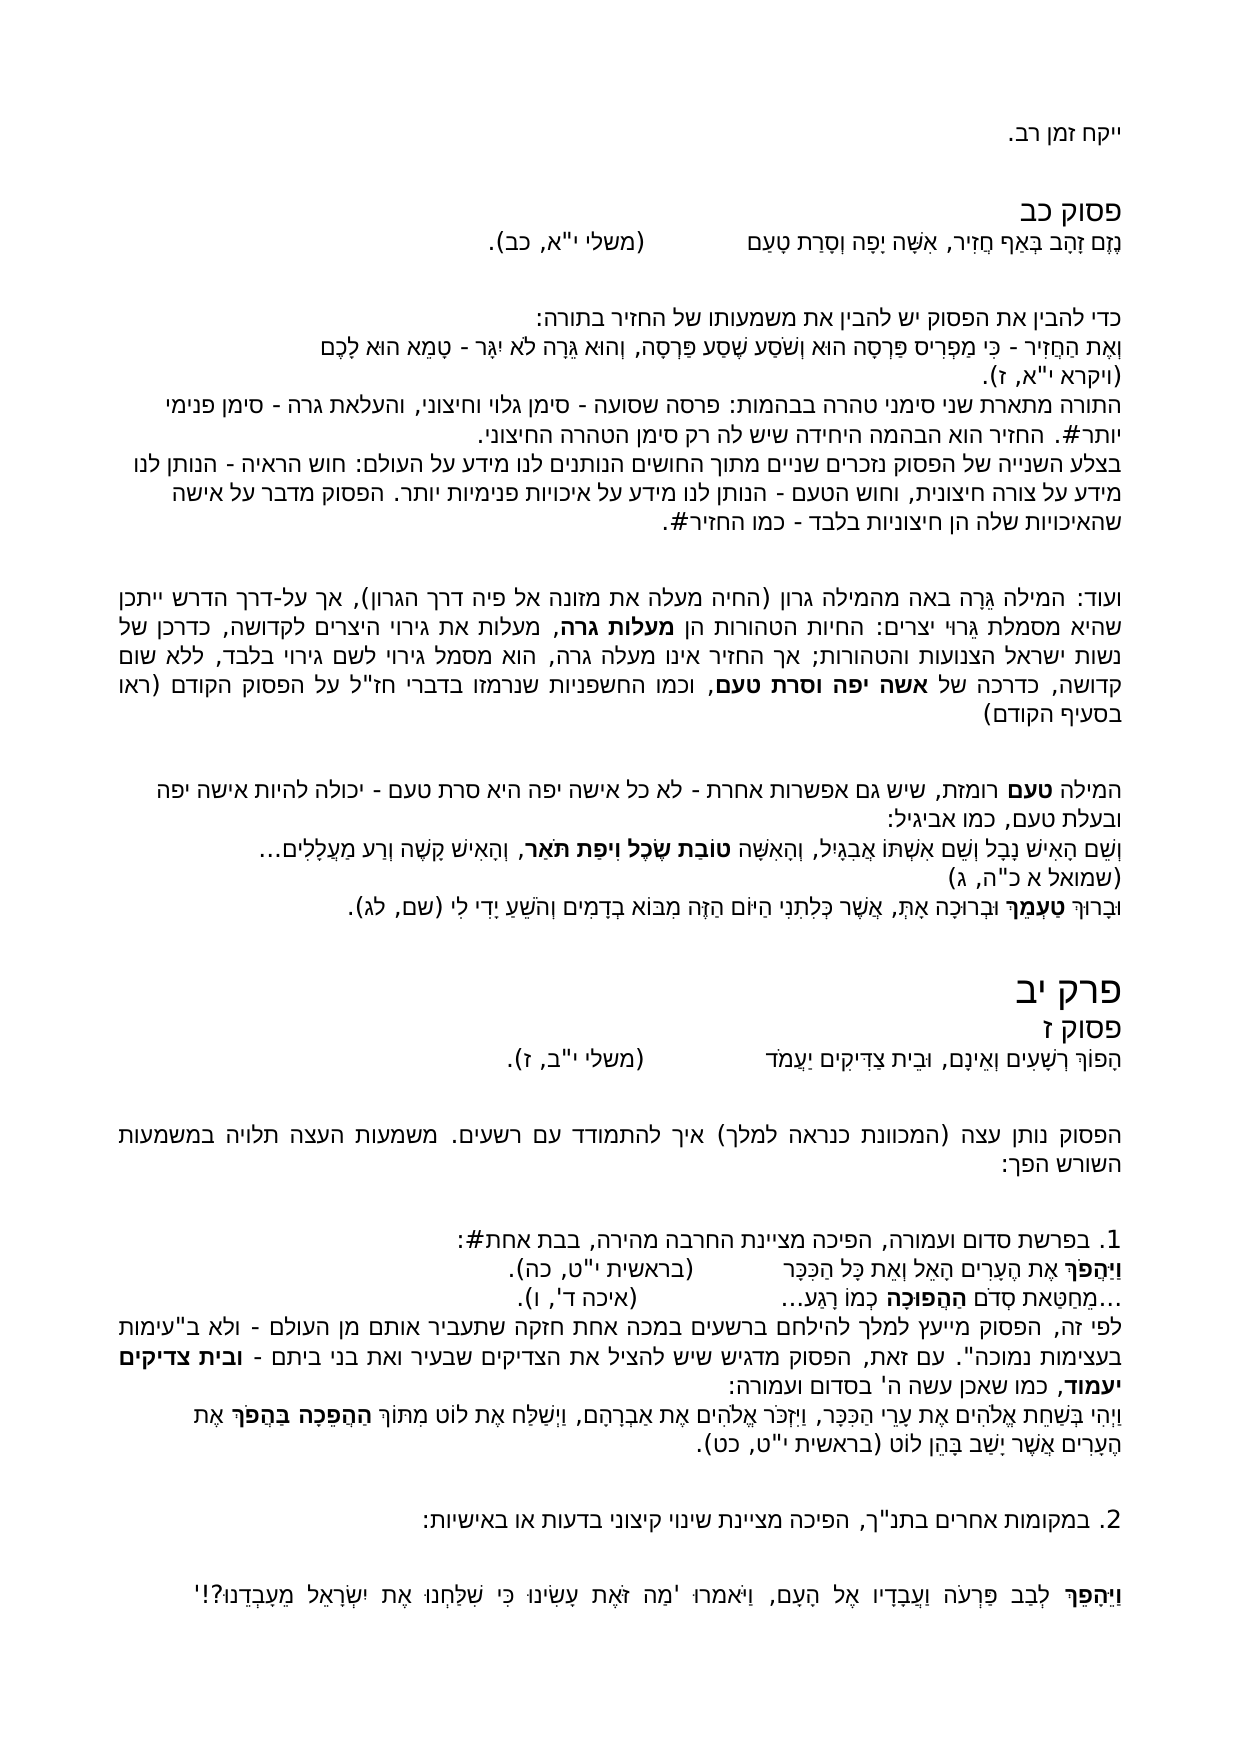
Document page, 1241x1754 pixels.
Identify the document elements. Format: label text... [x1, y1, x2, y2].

text ייקח זמן רב. [118, 118, 1122, 147]
text ...מֵחַטַּאת סְדֹם הַהֲפוּכָה כְמוֹ רָגַע... (איכה ד', ו). [193, 1283, 1122, 1313]
text 1. בפרשת סדום ועמורה, הפיכה מציינת החרבה מהירה, בבת אחת#: [118, 1225, 1122, 1254]
text נֶזֶם זָהָב בְּאַף חֲזִיר, אִשָּׁה יָפָה וְסָרַת טָעַם (משלי י"א, כב). [193, 227, 1122, 257]
text וּבָרוּךְ טַעְמֵךְ וּבְרוּכָה אָתְּ, אֲשֶׁר כְּלִתִנִי הַיּוֹם הַזֶּה מִבּוֹא בְדָמִים וְהֹשֵׁעַ יָדִי לִי (שם, לג). [193, 892, 1122, 921]
text וְשֵׁם הָאִישׁ נָבָל וְשֵׁם אִשְׁתּוֹ אֲבִגָיִל, וְהָאִשָּׁה טוֹבַת שֶׂכֶל וִיפַת תֹּאַר, וְהָאִישׁ קָשֶׁה וְרַע מַעֲלָלִים... (שמואל א כ"ה, ג) [193, 834, 1122, 892]
text הָפוֹךְ רְשָׁעִים וְאֵינָם, וּבֵית צַדִּיקִים יַעֲמֹד (משלי י"ב, ז). [193, 1044, 1122, 1074]
text וְאֶת הַחֲזִיר - כִּי מַפְרִיס פַּרְסָה הוּא וְשֹׁסַע שֶׁסַע פַּרְסָה, וְהוּא גֵּרָה לֹא יִגָּר - טָמֵא הוּא לָכֶם (ויקרא י"א, ז). [193, 332, 1122, 391]
text לפי זה, הפסוק מייעץ למלך להילחם ברשעים במכה אחת חזקה שתעביר אותם מן העולם - ולא ב"עימות בעצימות נמוכה". עם זאת, הפסוק מדגיש שיש להציל את הצדיקים שבעיר ואת בני ביתם - ובית צדיקים יעמוד, כמו שאכן עשה ה' בסדום ועמורה: [118, 1313, 1122, 1400]
text המילה טעם רומזת, שיש גם אפשרות אחרת - לא כל אישה יפה היא סרת טעם - יכולה להיות אישה יפה ובעלת טעם, כמו אביגיל: [118, 775, 1122, 834]
text פסוק ז [118, 1011, 1122, 1044]
text בצלע השנייה של הפסוק נזכרים שניים מתוך החושים הנותנים לנו מידע על העולם: חוש הראיה - הנותן לנו מידע על צורה חיצונית, וחוש הטעם - הנותן לנו מידע על איכויות פנימיות יותר. הפסוק מדבר על אישה שהאיכויות שלה הן חיצוניות בלבד - כמו החזיר#. [118, 449, 1122, 536]
text הפסוק נותן עצה (המכוונת כנראה למלך) איך להתמודד עם רשעים. משמעות העצה תלויה במשמעות השורש הפך: [118, 1120, 1122, 1178]
text וַיְהִי בְּשַׁחֵת אֱלֹהִים אֶת עָרֵי הַכִּכָּר, וַיִּזְכֹּר אֱלֹהִים אֶת אַבְרָהָם, וַיְשַׁלַּח אֶת לוֹט מִתּוֹךְ הַהֲפֵכָה בַּהֲפֹךְ אֶת הֶעָרִים אֲשֶׁר יָשַׁב בָּהֵן לוֹט (בראשית י"ט, כט). [193, 1400, 1122, 1458]
text ועוד: המילה גֵּרָה באה מהמילה גרון (החיה מעלה את מזונה אל פיה דרך הגרון), אך על-דרך הדרש ייתכן שהיא מסמלת גֵּרוּי יצרים: החיות הטהורות הן מעלות גרה, מעלות את גירוי היצרים לקדושה, כדרכן של נשות ישראל הצנועות והטהורות; אך החזיר אינו מעלה גרה, הוא מסמל גירוי לשם גירוי בלבד, ללא שום קדושה, כדרכה של אשה יפה וסרת טעם, וכמו החשפניות שנרמזו בדברי חז"ל על הפסוק הקודם (ראו בסעיף הקודם) [118, 583, 1122, 729]
text וַיֵּהָפֵךְ לְבַב פַּרְעֹה וַעֲבָדָיו אֶל הָעָם, וַיֹּאמרוּ 'מַה זֹּאֶת עָשִׂינוּ כִּי שִׁלַּחְנוּ אֶת יִשְׂרָאֵל מֵעָבְדֵנוּ?!' [193, 1581, 1122, 1610]
text פסוק כב [118, 194, 1122, 227]
text וַיַּהֲפֹךְ אֶת הֶעָרִים הָאֵל וְאֵת כָּל הַכִּכָּר (בראשית י"ט, כה). [193, 1254, 1122, 1283]
text התורה מתארת שני סימני טהרה בבהמות: פרסה שסועה - סימן גלוי וחיצוני, והעלאת גרה - סימן פנימי יותר#. החזיר הוא הבהמה היחידה שיש לה רק סימן הטהרה החיצוני. [118, 391, 1122, 449]
text 2. במקומות אחרים בתנ"ך, הפיכה מציינת שינוי קיצוני בדעות או באישיות: [118, 1505, 1122, 1534]
text כדי להבין את הפסוק יש להבין את משמעותו של החזיר בתורה: [118, 303, 1122, 332]
text פרק יב [118, 968, 1122, 1011]
